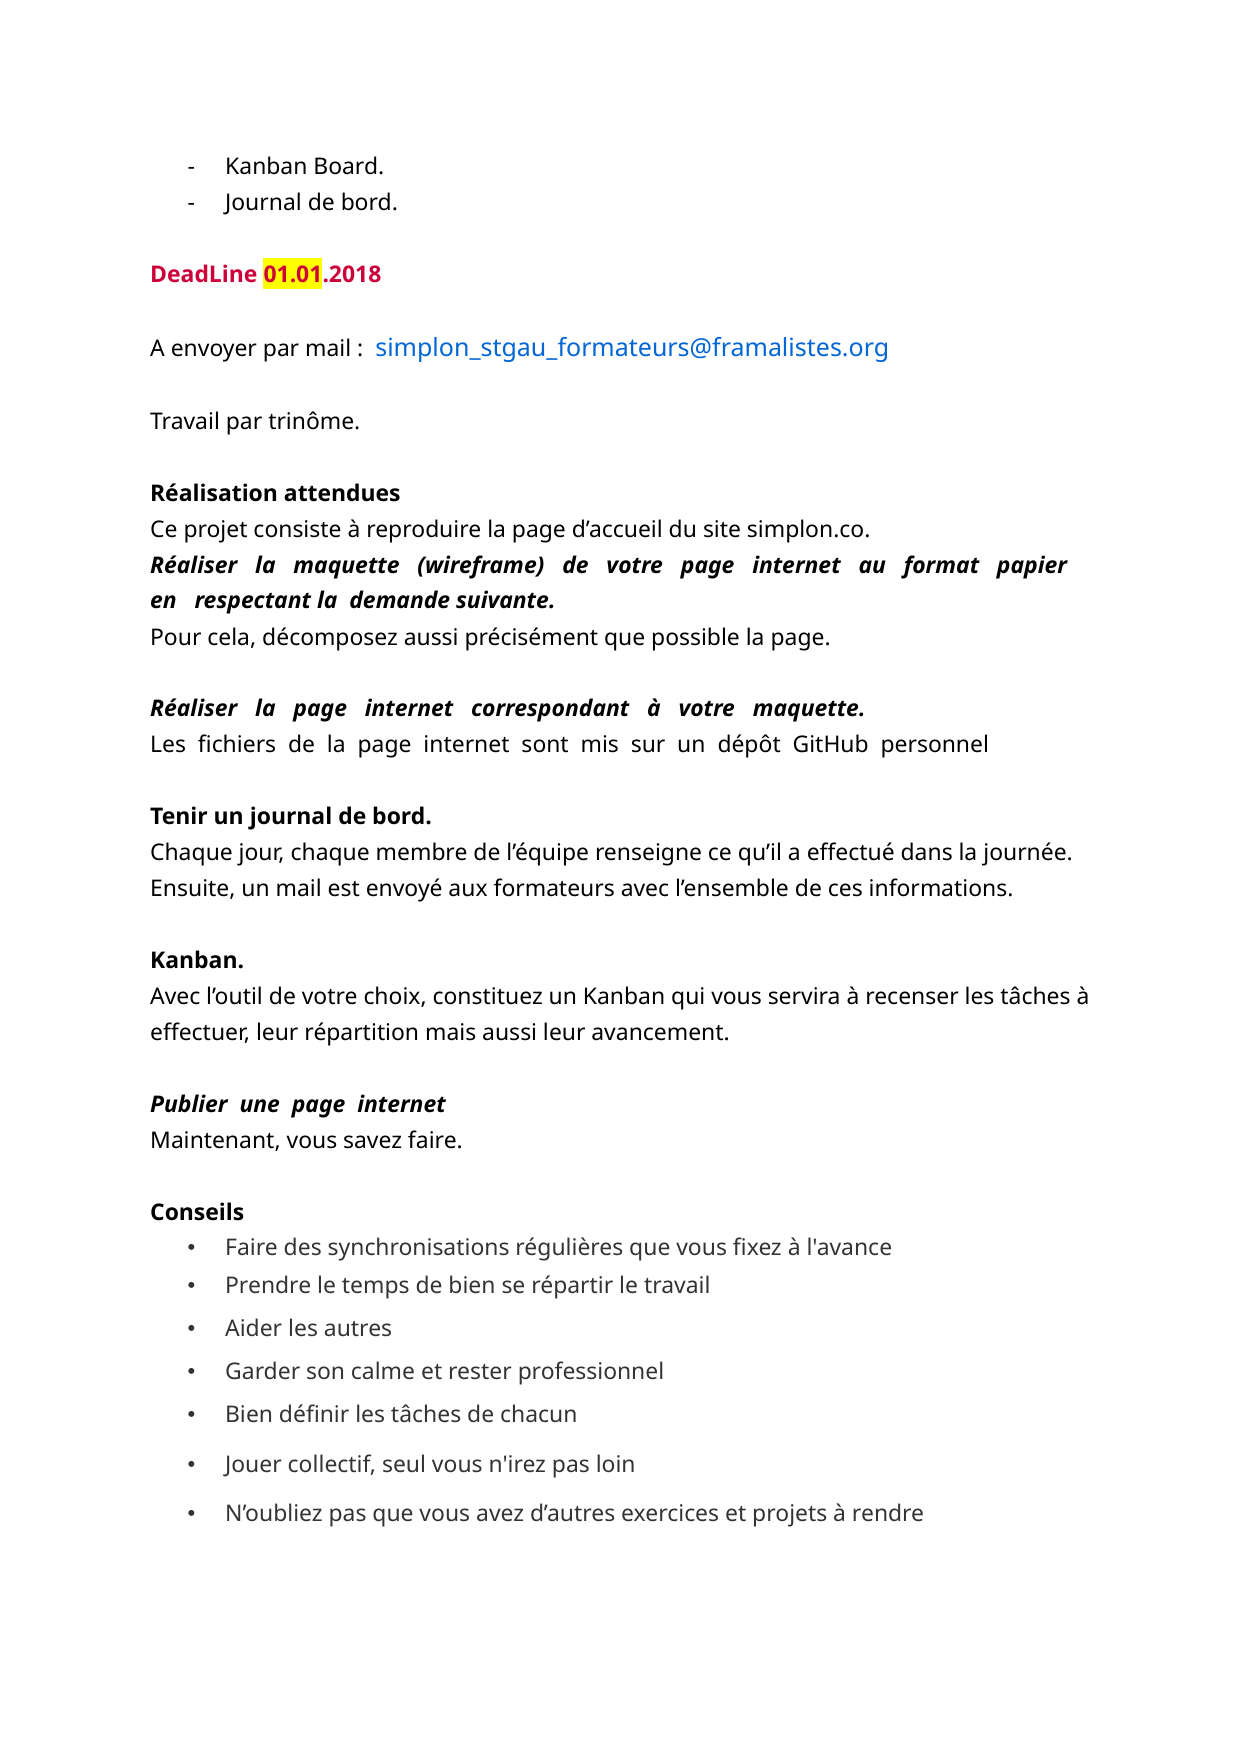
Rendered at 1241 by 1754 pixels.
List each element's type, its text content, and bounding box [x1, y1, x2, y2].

text A envoyer par mail : simplon_stgau_formateurs@framalistes.org [150, 330, 1090, 364]
text Travail par trinôme. [150, 405, 1090, 436]
text Réalisation attendues [150, 477, 1090, 508]
list Jouer collectif, seul vous n'irez pas loin [187, 1448, 1090, 1479]
text Publier une page internet [150, 1088, 1090, 1119]
text Conseils [150, 1195, 1090, 1227]
text Chaque jour, chaque membre de l’équipe renseigne ce qu’il a effectué dans la journée. Ensuite, un mail est envoyé aux formateurs avec l’ensemble de ces informations. [150, 836, 1090, 903]
list Garder son calme et rester professionnel [187, 1355, 1090, 1386]
text Avec l’outil de votre choix, constituez un Kanban qui vous servira à recenser les tâches à effectuer, leur répartition mais aussi leur avancement. [150, 980, 1090, 1047]
list Kanban Board. [187, 150, 1090, 181]
text Tenir un journal de bord. [150, 800, 1090, 831]
list Bien définir les tâches de chacun [187, 1398, 1090, 1429]
text Maintenant, vous savez faire. [150, 1123, 1090, 1155]
list N’oubliez pas que vous avez d’autres exercices et projets à rendre [187, 1497, 1090, 1528]
text Pour cela, décomposez aussi précisément que possible la page. [150, 620, 1090, 652]
text Réaliser la maquette (wireframe) de votre page internet au format papier en respectant la demande suivante. [150, 548, 1090, 616]
text DeadLine 01.01.2018 [150, 258, 322, 289]
text Kanban. [150, 944, 1090, 975]
text Les fichiers de la page internet sont mis sur un dépôt GitHub personnel [150, 728, 1090, 759]
text DeadLine 01.01.2018 [381, 258, 1090, 289]
text Ce projet consiste à reproduire la page d’accueil du site simplon.co. [150, 513, 1090, 544]
list Journal de bord. [187, 186, 1090, 217]
list Faire des synchronisations régulières que vous fixez à l'avance [187, 1231, 1090, 1263]
text Réaliser la page internet correspondant à votre maquette. [150, 692, 1090, 723]
list Aider les autres [187, 1312, 1090, 1343]
list Prendre le temps de bien se répartir le travail [187, 1269, 1090, 1300]
